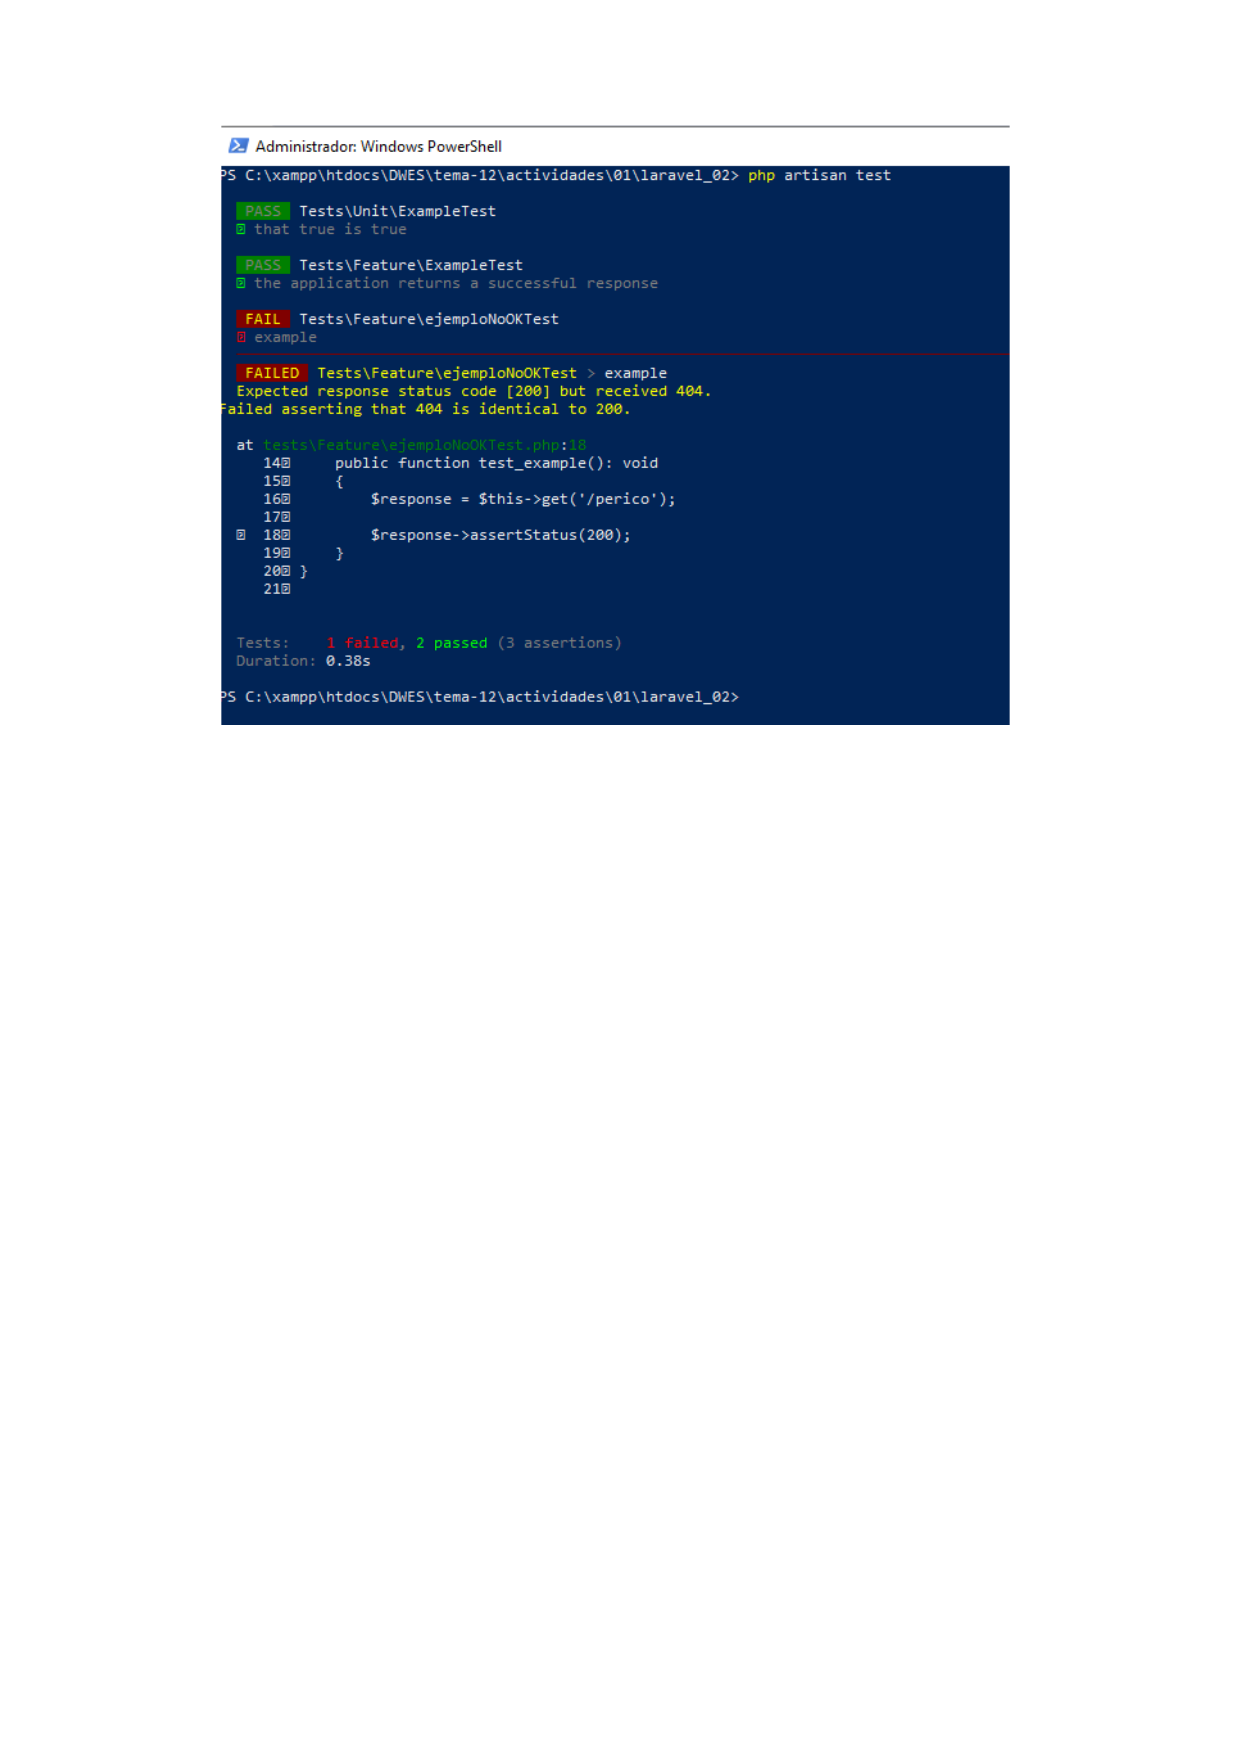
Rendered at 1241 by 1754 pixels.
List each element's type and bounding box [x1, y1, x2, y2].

picture [221, 125, 1010, 725]
